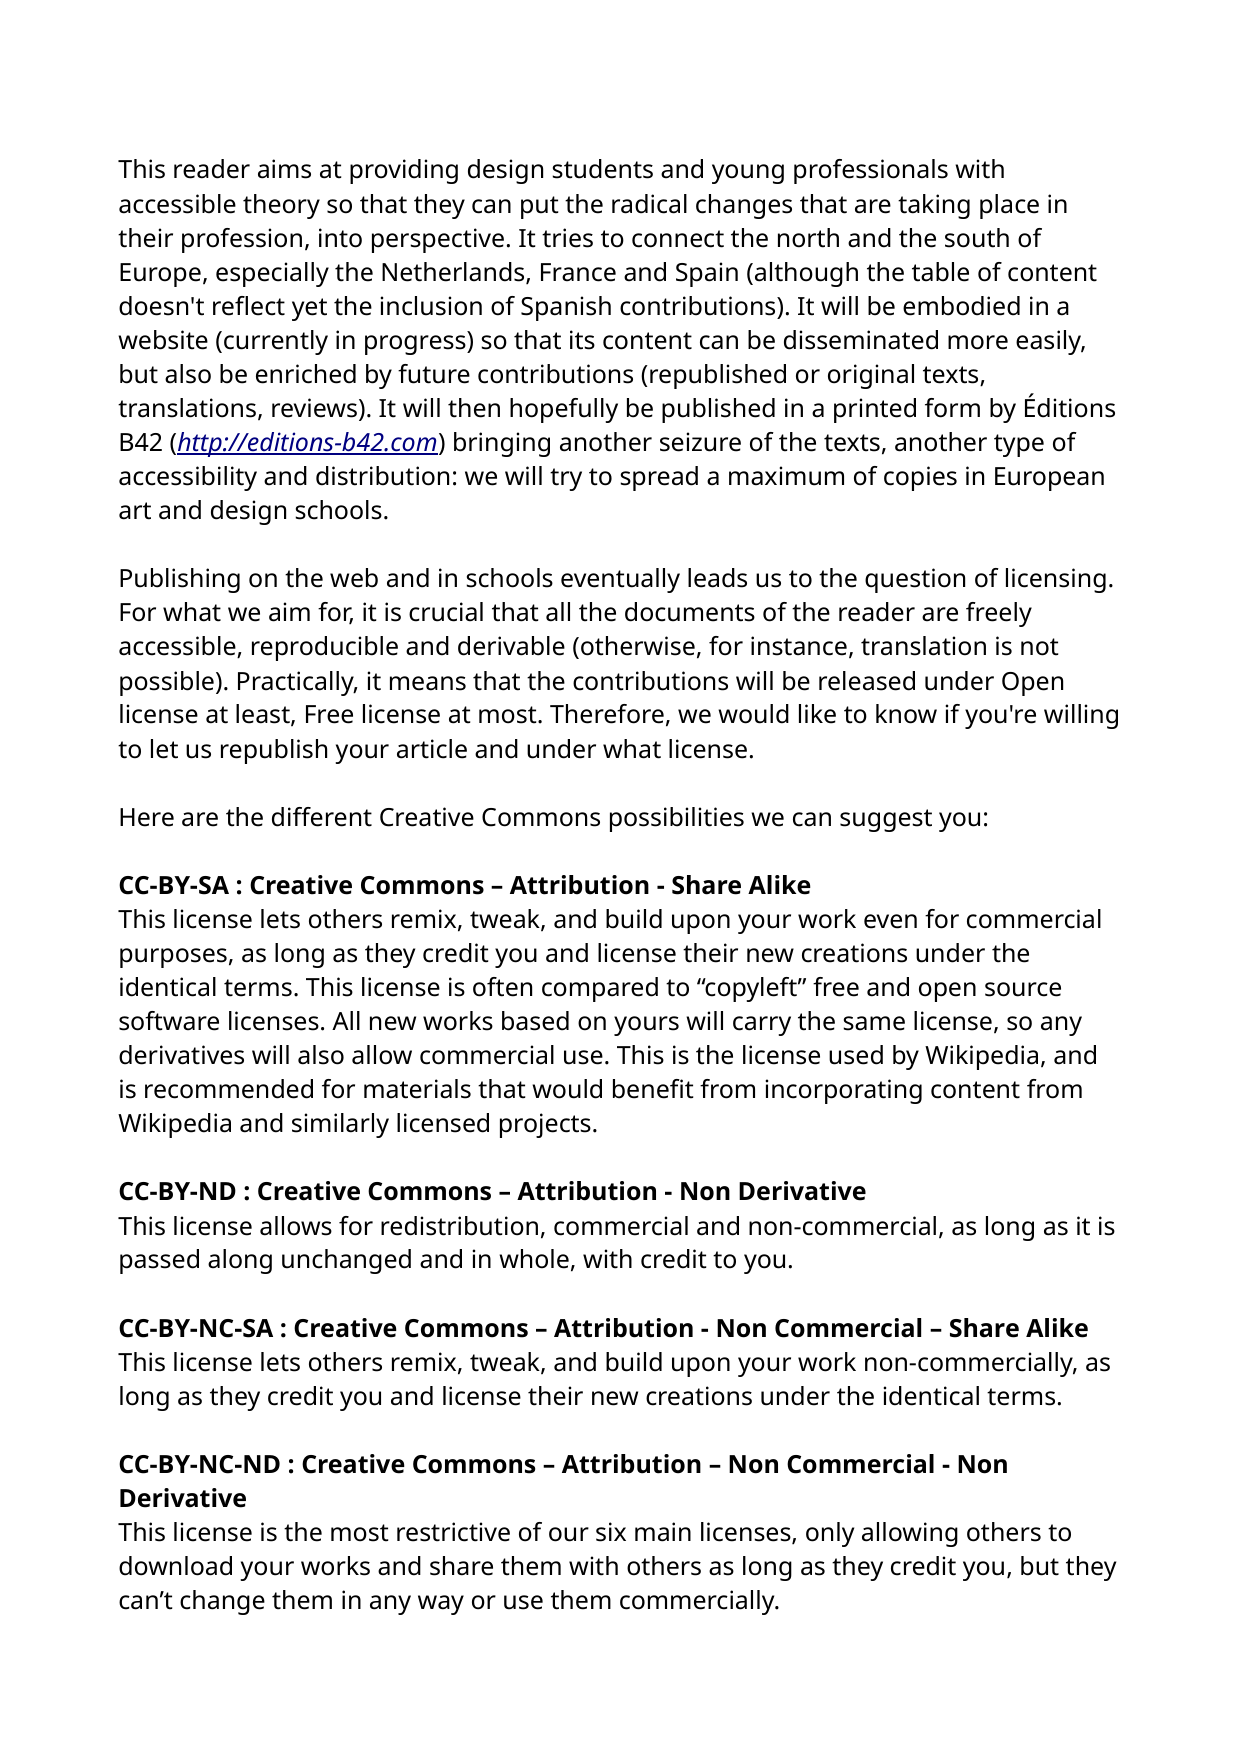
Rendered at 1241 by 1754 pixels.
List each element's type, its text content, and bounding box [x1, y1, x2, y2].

text CC-BY-NC-ND : Creative Commons – Attribution – Non Commercial - Non Derivative [118, 1447, 1122, 1515]
text Publishing on the web and in schools eventually leads us to the question of licensing. For what we aim for, it is crucial that all the documents of the reader are freely accessible, reproducible and derivable (otherwise, for instance, translation is not possible). Practically, it means that the contributions will be released under Open license at least, Free license at most. Therefore, we would like to know if you're willing to let us republish your article and under what license. [118, 527, 1122, 765]
text This license lets others remix, tweak, and build upon your work non-commercially, as long as they credit you and license their new creations under the identical terms. [118, 1344, 1122, 1412]
text CC-BY-ND : Creative Commons – Attribution - Non Derivative [118, 1174, 1122, 1208]
text This license lets others remix, tweak, and build upon your work even for commercial purposes, as long as they credit you and license their new creations under the identical terms. This license is often compared to “copyleft” free and open source software licenses. All new works based on yours will carry the same license, so any derivatives will also allow commercial use. This is the license used by Wikipedia, and is recommended for materials that would benefit from incorporating content from Wikipedia and similarly licensed projects. [118, 902, 1122, 1140]
text CC-BY-SA : Creative Commons – Attribution - Share Alike [118, 867, 1122, 902]
text This license allows for redistribution, commercial and non-commercial, as long as it is passed along unchanged and in whole, with credit to you. [118, 1208, 1122, 1276]
text This reader aims at providing design students and young professionals with accessible theory so that they can put the radical changes that are taking place in their profession, into perspective. It tries to connect the north and the south of Europe, especially the Netherlands, France and Spain (although the table of content doesn't reflect yet the inclusion of Spanish contributions). It will be embodied in a website (currently in progress) so that its content can be disseminated more easily, but also be enriched by future contributions (republished or original texts, translations, reviews). It will then hopefully be published in a printed form by Éditions B42 (http://editions-b42.com) bringing another seizure of the texts, another type of accessibility and distribution: we will try to spread a maximum of copies in European art and design schools. [118, 118, 1122, 527]
text Here are the different Creative Commons possibilities we can suggest you: [118, 799, 1122, 833]
text CC-BY-NC-SA : Creative Commons – Attribution - Non Commercial – Share Alike [118, 1310, 1122, 1344]
text This license is the most restrictive of our six main licenses, only allowing others to download your works and share them with others as long as they credit you, but they can’t change them in any way or use them commercially. [118, 1515, 1122, 1617]
